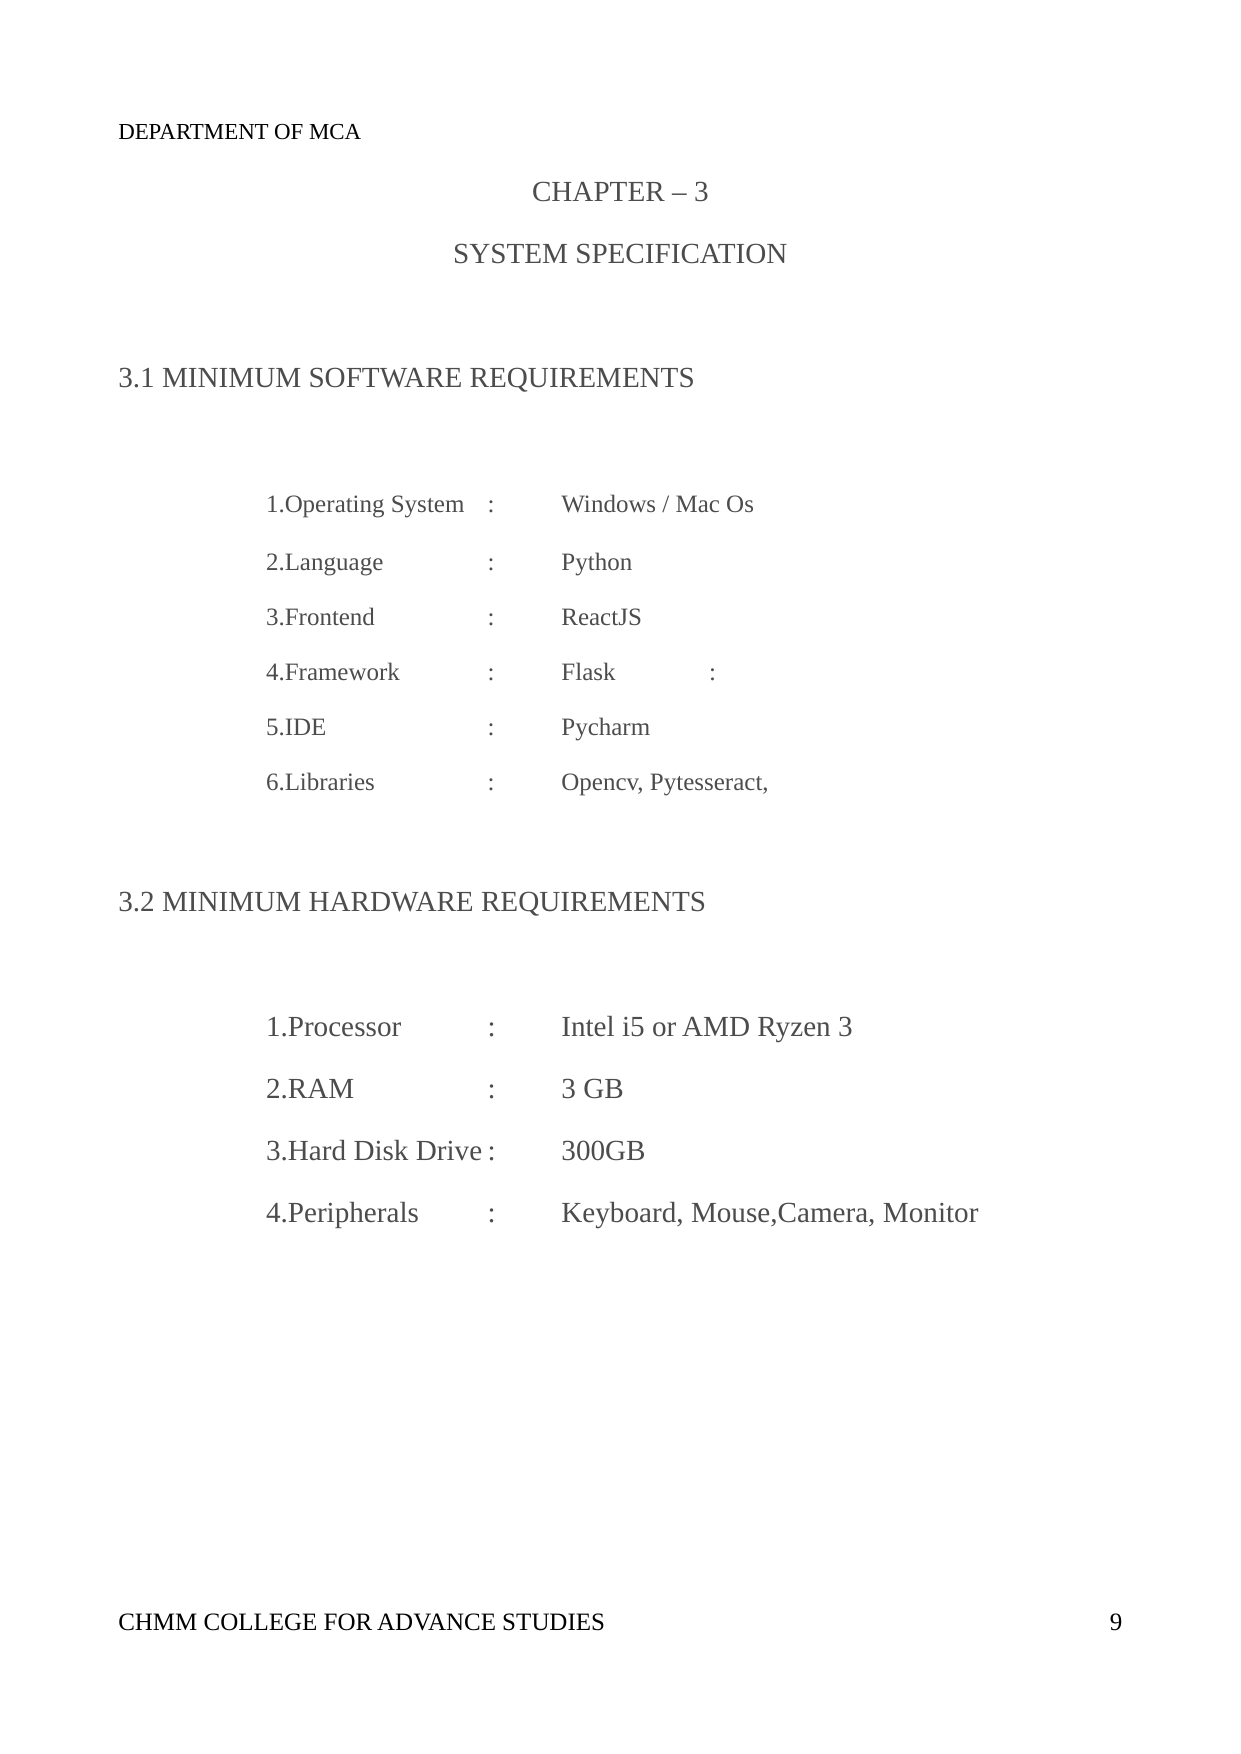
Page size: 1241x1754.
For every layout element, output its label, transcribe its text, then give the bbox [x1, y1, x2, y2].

text 3.1 MINIMUM SOFTWARE REQUIREMENTS [118, 361, 1122, 394]
text 1.Operating System : Windows / Mac Os [118, 485, 1122, 518]
text 3.Hard Disk Drive : 300GB [118, 1133, 1122, 1167]
text 4.Framework : Flask : [118, 657, 1122, 686]
text 1.Processor : Intel i5 or AMD Ryzen 3 [118, 1009, 1122, 1042]
text 2.RAM : 3 GB [118, 1071, 1122, 1104]
text 3.Frontend : ReactJS [118, 602, 1122, 631]
text 6.Libraries : Opencv, Pytesseract, [118, 767, 1122, 796]
text CHAPTER – 3 [118, 174, 1122, 207]
text 2.Language : Python [118, 547, 1122, 576]
text 3.2 MINIMUM HARDWARE REQUIREMENTS [118, 884, 1122, 918]
text SYSTEM SPECIFICATION [118, 236, 1122, 270]
text 5.IDE : Pycharm [118, 712, 1122, 741]
text 4.Peripherals : Keyboard, Mouse,Camera, Monitor [118, 1195, 1122, 1229]
